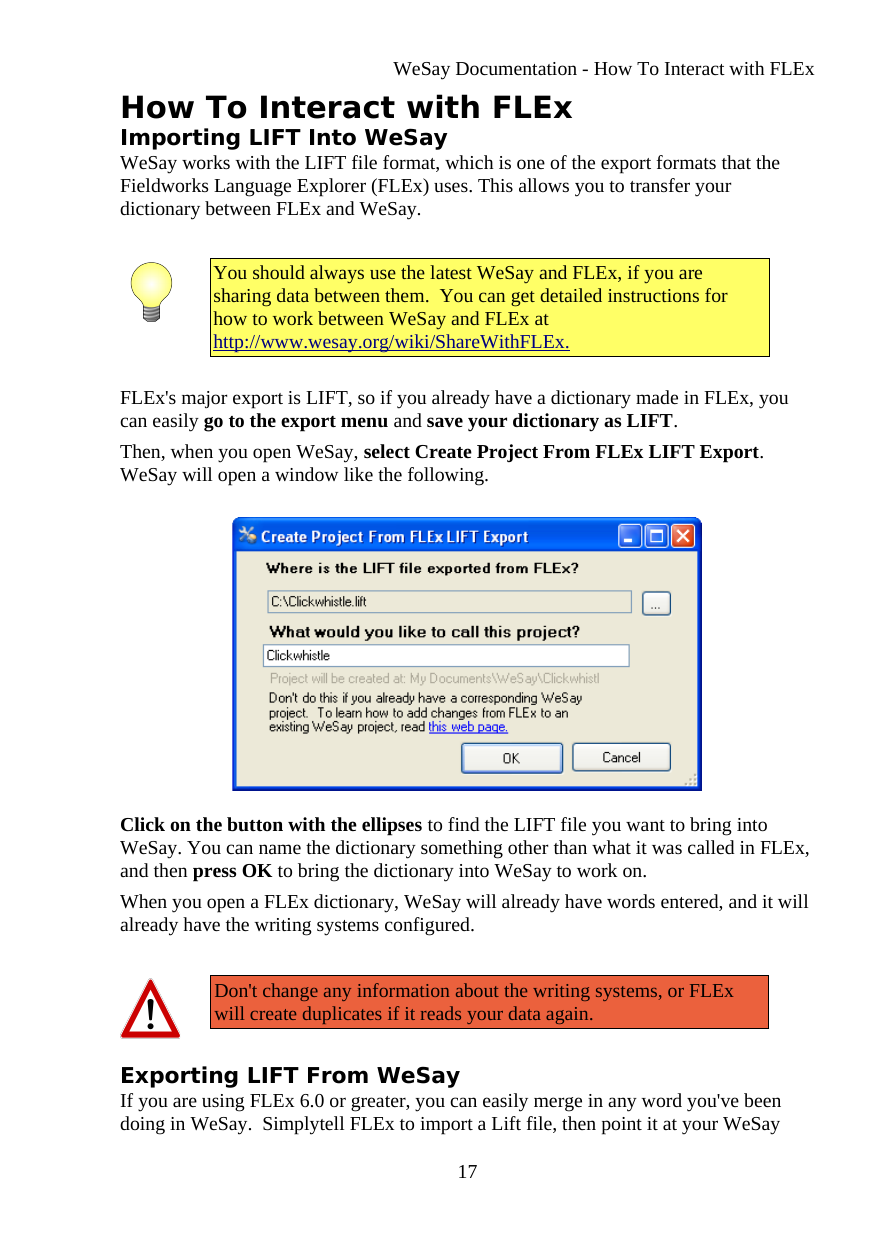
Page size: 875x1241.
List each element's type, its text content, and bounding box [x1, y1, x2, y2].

subtitle Importing LIFT Into WeSay [120, 126, 814, 151]
picture [120, 978, 181, 1039]
text If you are using FLEx 6.0 or greater, you can easily merge in any word you've been doing in WeSay. Simplytell FLEx to import a Lift file, then point it at your WeSay [120, 1089, 814, 1134]
text WeSay works with the LIFT file format, which is one of the export formats that the Fieldworks Language Explorer (FLEx) uses. This allows you to transfer your dictionary between FLEx and WeSay. [120, 151, 814, 219]
text You should always use the latest WeSay and FLEx, if you are sharing data between them. You can get detailed instructions for how to work between WeSay and FLEx at http://www.wesay.org/wiki/ShareWithFLEx. [211, 259, 769, 356]
subtitle How To Interact with FLEx [120, 90, 814, 126]
text Don't change any information about the writing systems, or FLEx will create duplicates if it reads your data again. [211, 976, 768, 1028]
subtitle Exporting LIFT From WeSay [120, 1063, 814, 1089]
text FLEx's major export is LIFT, so if you already have a dictionary made in FLEx, you can easily go to the export menu and save your dictionary as LIFT. [120, 386, 814, 431]
text Then, when you open WeSay, select Create Project From FLEx LIFT Export. WeSay will open a window like the following. [120, 440, 814, 486]
picture [232, 517, 702, 791]
text When you open a FLEx dictionary, WeSay will already have words entered, and it will already have the writing systems configured. [120, 890, 814, 936]
text Click on the button with the ellipses to find the LIFT file you want to bring into WeSay. You can name the dictionary something other than what it was called in FLEx, and then press OK to bring the dictionary into WeSay to work on. [120, 495, 814, 881]
picture [120, 261, 181, 322]
